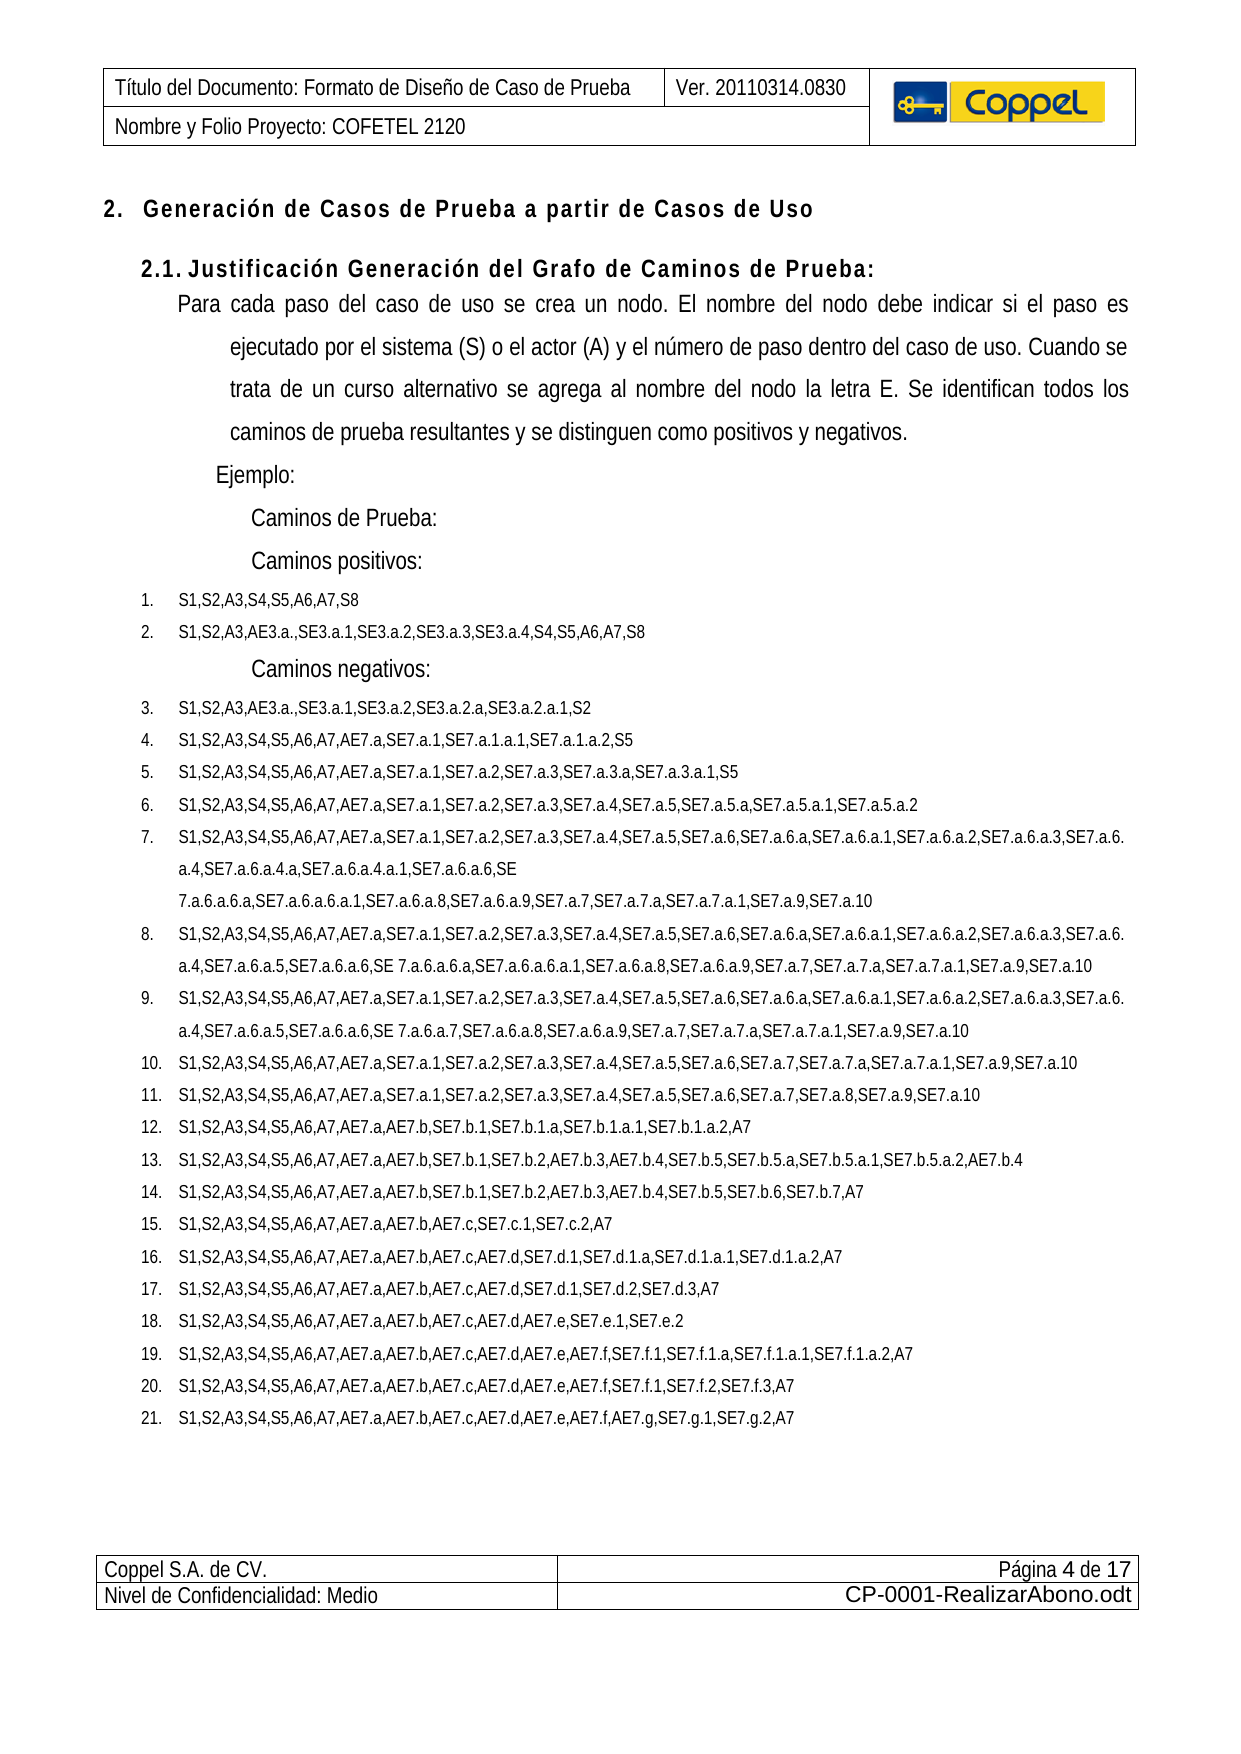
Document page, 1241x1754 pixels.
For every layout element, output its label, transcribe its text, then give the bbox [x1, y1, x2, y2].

subtitle Generación de Casos de Prueba a partir de Casos de Uso [103, 194, 1131, 222]
list S1,S2,A3,S4,S5,A6,A7,AE7.a,SE7.a.1,SE7.a.1.a.1,SE7.a.1.a.2,S5 [141, 729, 1131, 750]
list S1,S2,A3,S4,S5,A6,A7,AE7.a,SE7.a.1,SE7.a.2,SE7.a.3,SE7.a.4,SE7.a.5,SE7.a.6,SE7.a.6.a,SE7.a.6.a.1,SE7.a.6.a.2,SE7.a.6.a.3,SE7.a.6.a.4,SE7.a.6.a.5,SE7.a.6.a.6,SE 7.a.6.a.6.a,SE7.a.6.a.6.a.1,SE7.a.6.a.8,SE7.a.6.a.9,SE7.a.7,SE7.a.7.a,SE7.a.7.a.1,SE7.a.9,SE7.a.10 [141, 923, 1131, 976]
text Caminos negativos: [103, 654, 1131, 682]
text Caminos positivos: [103, 546, 1131, 575]
list S1,S2,A3,S4,S5,A6,A7,AE7.a,SE7.a.1,SE7.a.2,SE7.a.3,SE7.a.4,SE7.a.5,SE7.a.6,SE7.a.6.a,SE7.a.6.a.1,SE7.a.6.a.2,SE7.a.6.a.3,SE7.a.6.a.4,SE7.a.6.a.4.a,SE7.a.6.a.4.a.1,SE7.a.6.a.6,SE 7.a.6.a.6.a,SE7.a.6.a.6.a.1,SE7.a.6.a.8,SE7.a.6.a.9,SE7.a.7,SE7.a.7.a,SE7.a.7.a.1,SE7.a.9,SE7.a.10 [141, 826, 1131, 912]
list S1,S2,A3,S4,S5,A6,A7,AE7.a,AE7.b,SE7.b.1,SE7.b.2,AE7.b.3,AE7.b.4,SE7.b.5,SE7.b.6,SE7.b.7,A7 [141, 1181, 1131, 1202]
list S1,S2,A3,AE3.a.,SE3.a.1,SE3.a.2,SE3.a.2.a,SE3.a.2.a.1,S2 [141, 697, 1131, 718]
subtitle Justificación Generación del Grafo de Caminos de Prueba: [141, 254, 1131, 282]
text Ejemplo: [216, 460, 1131, 489]
list S1,S2,A3,S4,S5,A6,A7,AE7.a,AE7.b,SE7.b.1,SE7.b.2,AE7.b.3,AE7.b.4,SE7.b.5,SE7.b.5.a,SE7.b.5.a.1,SE7.b.5.a.2,AE7.b.4 [141, 1149, 1131, 1170]
list S1,S2,A3,S4,S5,A6,A7,AE7.a,AE7.b,AE7.c,AE7.d,AE7.e,AE7.f,SE7.f.1,SE7.f.2,SE7.f.3,A7 [141, 1375, 1131, 1396]
list S1,S2,A3,AE3.a.,SE3.a.1,SE3.a.2,SE3.a.3,SE3.a.4,S4,S5,A6,A7,S8 [141, 621, 1131, 643]
list S1,S2,A3,S4,S5,A6,A7,S8 [141, 589, 1131, 611]
list S1,S2,A3,S4,S5,A6,A7,AE7.a,SE7.a.1,SE7.a.2,SE7.a.3,SE7.a.4,SE7.a.5,SE7.a.6,SE7.a.7,SE7.a.7.a,SE7.a.7.a.1,SE7.a.9,SE7.a.10 [141, 1052, 1131, 1073]
list S1,S2,A3,S4,S5,A6,A7,AE7.a,SE7.a.1,SE7.a.2,SE7.a.3,SE7.a.3.a,SE7.a.3.a.1,S5 [141, 761, 1131, 783]
text Caminos de Prueba: [251, 503, 1131, 532]
list S1,S2,A3,S4,S5,A6,A7,AE7.a,AE7.b,AE7.c,SE7.c.1,SE7.c.2,A7 [141, 1213, 1131, 1235]
list S1,S2,A3,S4,S5,A6,A7,AE7.a,SE7.a.1,SE7.a.2,SE7.a.3,SE7.a.4,SE7.a.5,SE7.a.5.a,SE7.a.5.a.1,SE7.a.5.a.2 [141, 793, 1131, 815]
list S1,S2,A3,S4,S5,A6,A7,AE7.a,SE7.a.1,SE7.a.2,SE7.a.3,SE7.a.4,SE7.a.5,SE7.a.6,SE7.a.7,SE7.a.8,SE7.a.9,SE7.a.10 [141, 1084, 1131, 1106]
list S1,S2,A3,S4,S5,A6,A7,AE7.a,AE7.b,AE7.c,AE7.d,AE7.e,AE7.f,AE7.g,SE7.g.1,SE7.g.2,A7 [141, 1407, 1131, 1428]
list S1,S2,A3,S4,S5,A6,A7,AE7.a,AE7.b,AE7.c,AE7.d,SE7.d.1,SE7.d.2,SE7.d.3,A7 [141, 1278, 1131, 1299]
text Para cada paso del caso de uso se crea un nodo. El nombre del nodo debe indicar si el paso es ejecutado por el sistema (S) o el actor (A) y el número de paso dentro del caso de uso. Cuando se trata de un curso alternativo se agrega al nombre del nodo la letra E. Se identifican todos los caminos de prueba resultantes y se distinguen como positivos y negativos. [177, 289, 1131, 446]
list S1,S2,A3,S4,S5,A6,A7,AE7.a,AE7.b,AE7.c,AE7.d,AE7.e,SE7.e.1,SE7.e.2 [141, 1310, 1131, 1332]
list S1,S2,A3,S4,S5,A6,A7,AE7.a,SE7.a.1,SE7.a.2,SE7.a.3,SE7.a.4,SE7.a.5,SE7.a.6,SE7.a.6.a,SE7.a.6.a.1,SE7.a.6.a.2,SE7.a.6.a.3,SE7.a.6.a.4,SE7.a.6.a.5,SE7.a.6.a.6,SE 7.a.6.a.7,SE7.a.6.a.8,SE7.a.6.a.9,SE7.a.7,SE7.a.7.a,SE7.a.7.a.1,SE7.a.9,SE7.a.10 [141, 987, 1131, 1041]
list S1,S2,A3,S4,S5,A6,A7,AE7.a,AE7.b,AE7.c,AE7.d,AE7.e,AE7.f,SE7.f.1,SE7.f.1.a,SE7.f.1.a.1,SE7.f.1.a.2,A7 [141, 1342, 1131, 1364]
list S1,S2,A3,S4,S5,A6,A7,AE7.a,AE7.b,SE7.b.1,SE7.b.1.a,SE7.b.1.a.1,SE7.b.1.a.2,A7 [141, 1116, 1131, 1138]
list S1,S2,A3,S4,S5,A6,A7,AE7.a,AE7.b,AE7.c,AE7.d,SE7.d.1,SE7.d.1.a,SE7.d.1.a.1,SE7.d.1.a.2,A7 [141, 1246, 1131, 1267]
